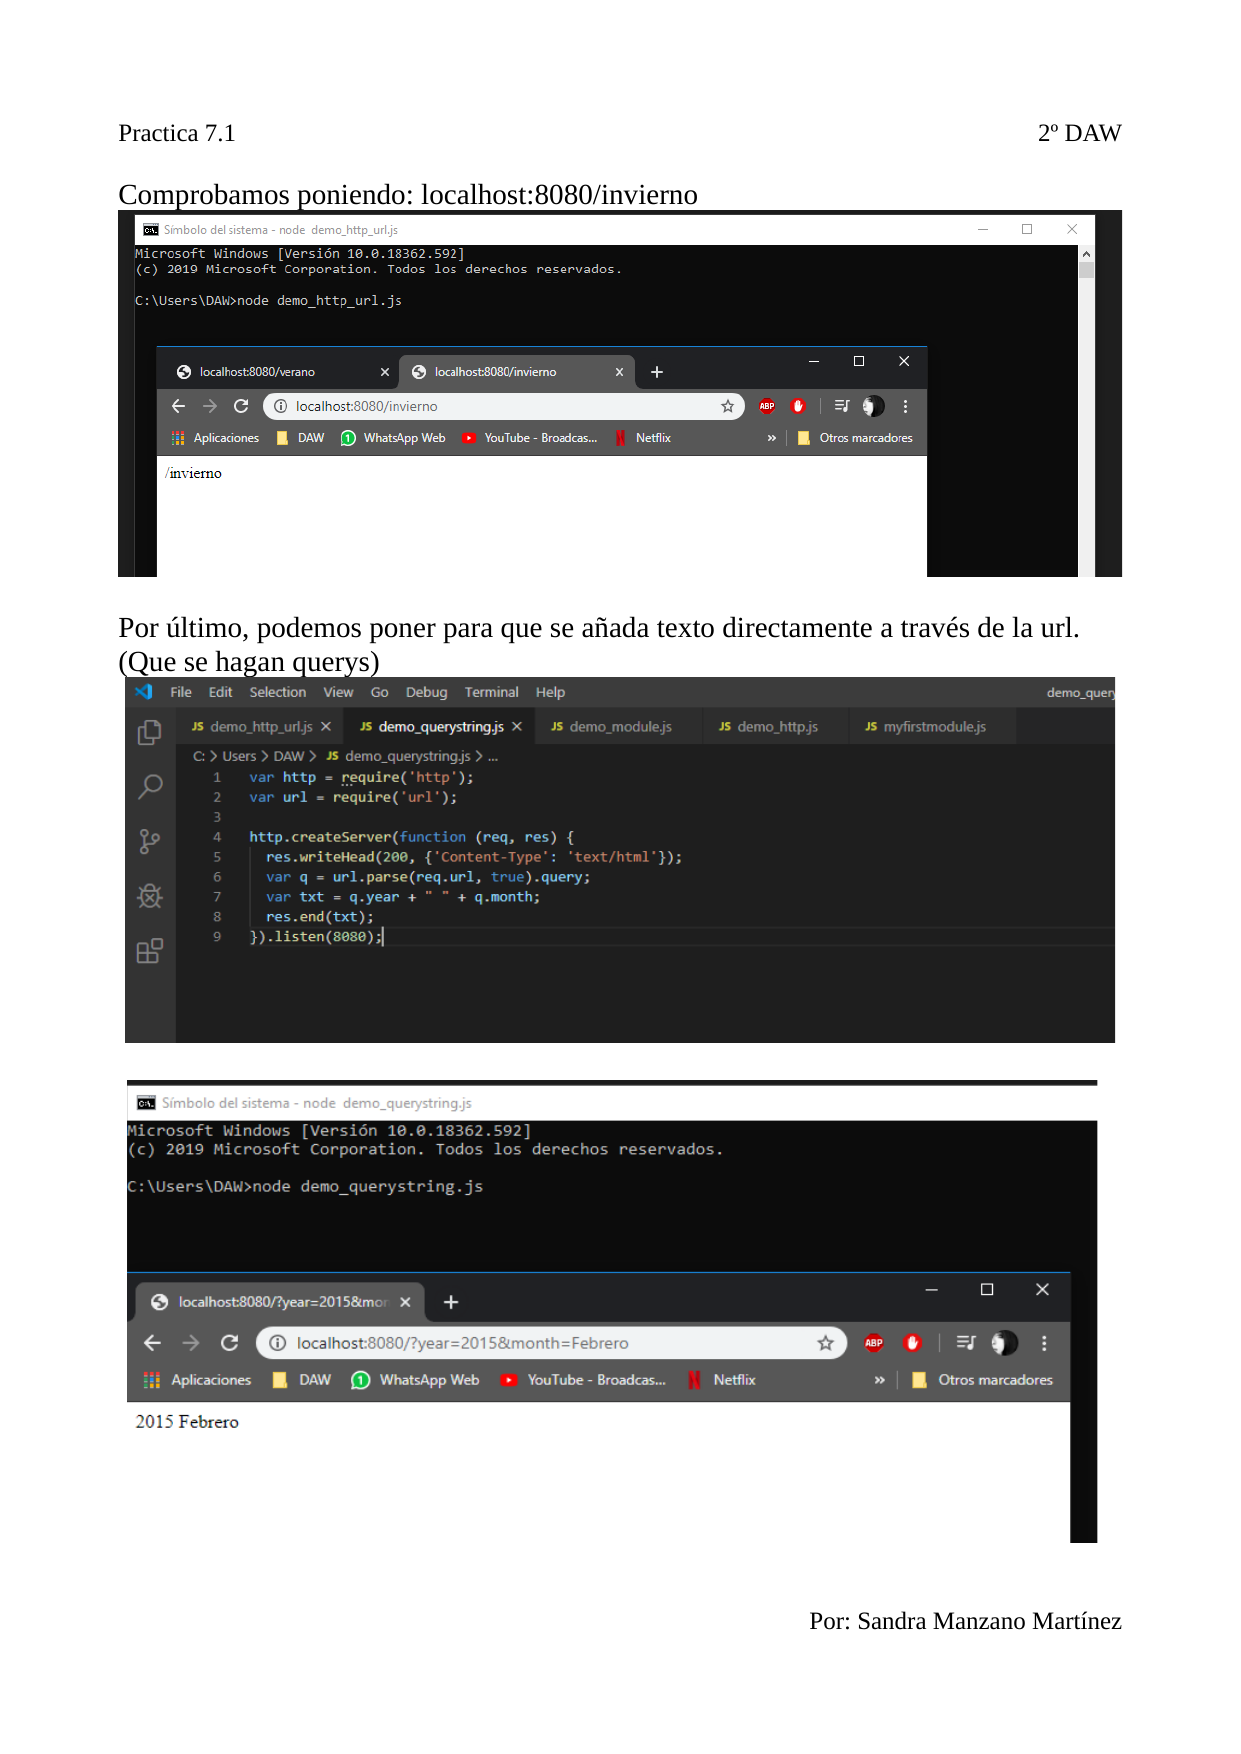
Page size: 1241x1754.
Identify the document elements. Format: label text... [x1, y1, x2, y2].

picture [125, 677, 1116, 1043]
text (Que se hagan querys) [118, 644, 1122, 677]
text Por último, podemos poner para que se añada texto directamente a través de la url. [118, 610, 1122, 644]
text Comprobamos poniendo: localhost:8080/invierno [118, 177, 1122, 210]
picture [118, 210, 1123, 577]
picture [127, 1080, 1098, 1543]
